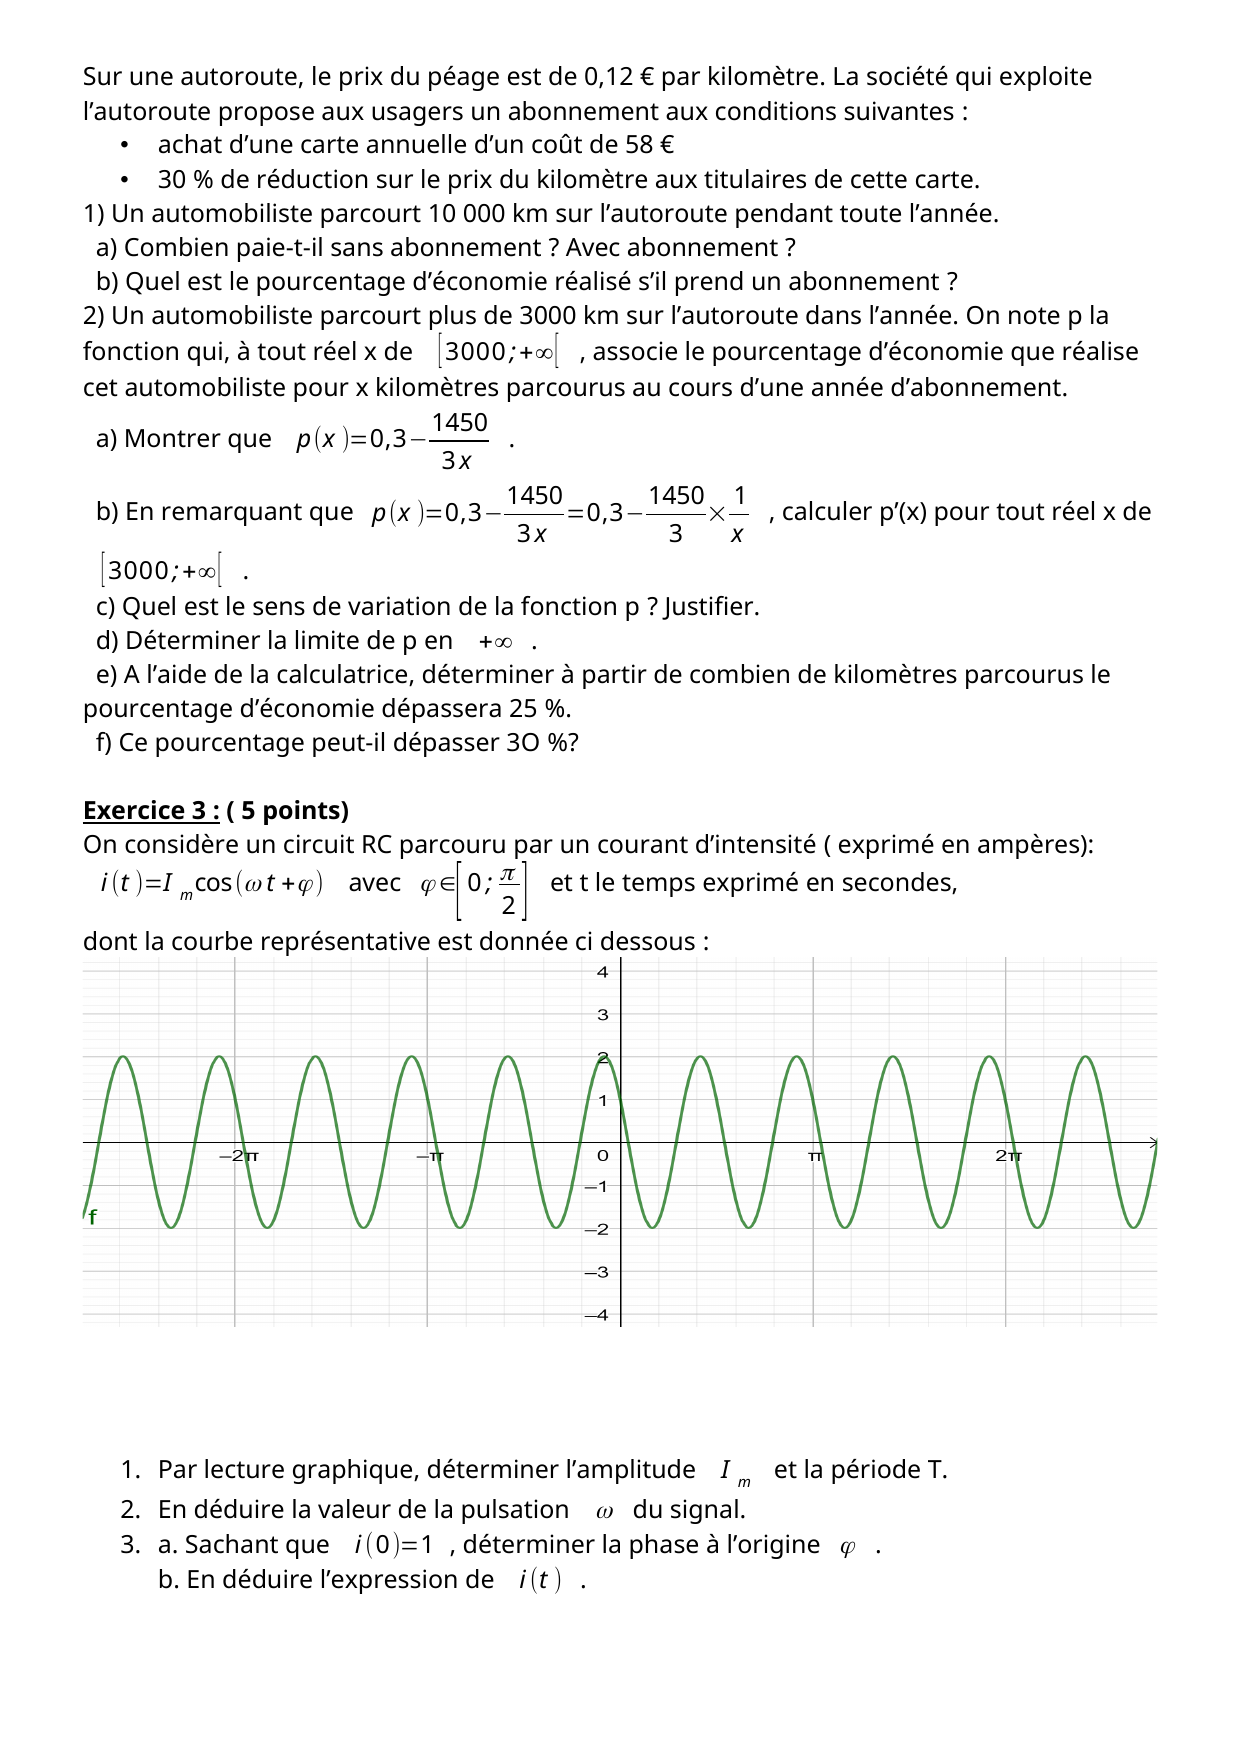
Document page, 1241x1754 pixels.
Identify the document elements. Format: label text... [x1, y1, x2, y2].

text dont la courbe représentative est donnée ci dessous : [83, 924, 1157, 957]
text f) Ce pourcentage peut-il dépasser 3O %? [83, 725, 1157, 759]
text Sur une autoroute, le prix du péage est de 0,12 € par kilomètre. La société qui exploite l’autoroute propose aux usagers un abonnement aux conditions suivantes : [83, 59, 1157, 127]
text On considère un circuit RC parcouru par un courant d’intensité ( exprimé en ampères): [83, 827, 1157, 861]
text a) Montrer que . [83, 404, 1157, 477]
text avecet t le temps exprimé en secondes, [83, 861, 1157, 924]
text b) Quel est le pourcentage d’économie réalisé s’il prend un abonnement ? [83, 263, 1157, 297]
list Par lecture graphique, déterminer l’amplitude et la période T. [120, 1451, 1157, 1492]
text e) A l’aide de la calculatrice, déterminer à partir de combien de kilomètres parcourus le pourcentage d’économie dépassera 25 %. [83, 657, 1157, 725]
text 1) Un automobiliste parcourt 10 000 km sur l’autoroute pendant toute l’année. [83, 195, 1157, 229]
text 2) Un automobiliste parcourt plus de 3000 km sur l’autoroute dans l’année. On note p la fonction qui, à tout réel x de , associe le pourcentage d’économie que réalise cet automobiliste pour x kilomètres parcourus au cours d’une année d’abonnement. [83, 297, 1157, 404]
text a) Combien paie-t-il sans abonnement ? Avec abonnement ? [83, 229, 1157, 263]
text d) Déterminer la limite de p en . [83, 623, 1157, 657]
text c) Quel est le sens de variation de la fonction p ? Justifier. [83, 588, 1157, 623]
list 30 % de réduction sur le prix du kilomètre aux titulaires de cette carte. [120, 161, 1157, 195]
list a. Sachant que , déterminer la phase à l’origine. [120, 1526, 1157, 1561]
text Exercice 3 : ( 5 points) [83, 793, 1157, 827]
list En déduire la valeur de la pulsation du signal. [120, 1492, 1157, 1526]
list achat d’une carte annuelle d’un coût de 58 € [120, 127, 1157, 161]
text b) En remarquant que, calculer p’(x) pour tout réel x de . [83, 477, 1157, 588]
picture [82, 957, 1158, 1327]
list b. En déduire l’expression de . [120, 1561, 1157, 1596]
